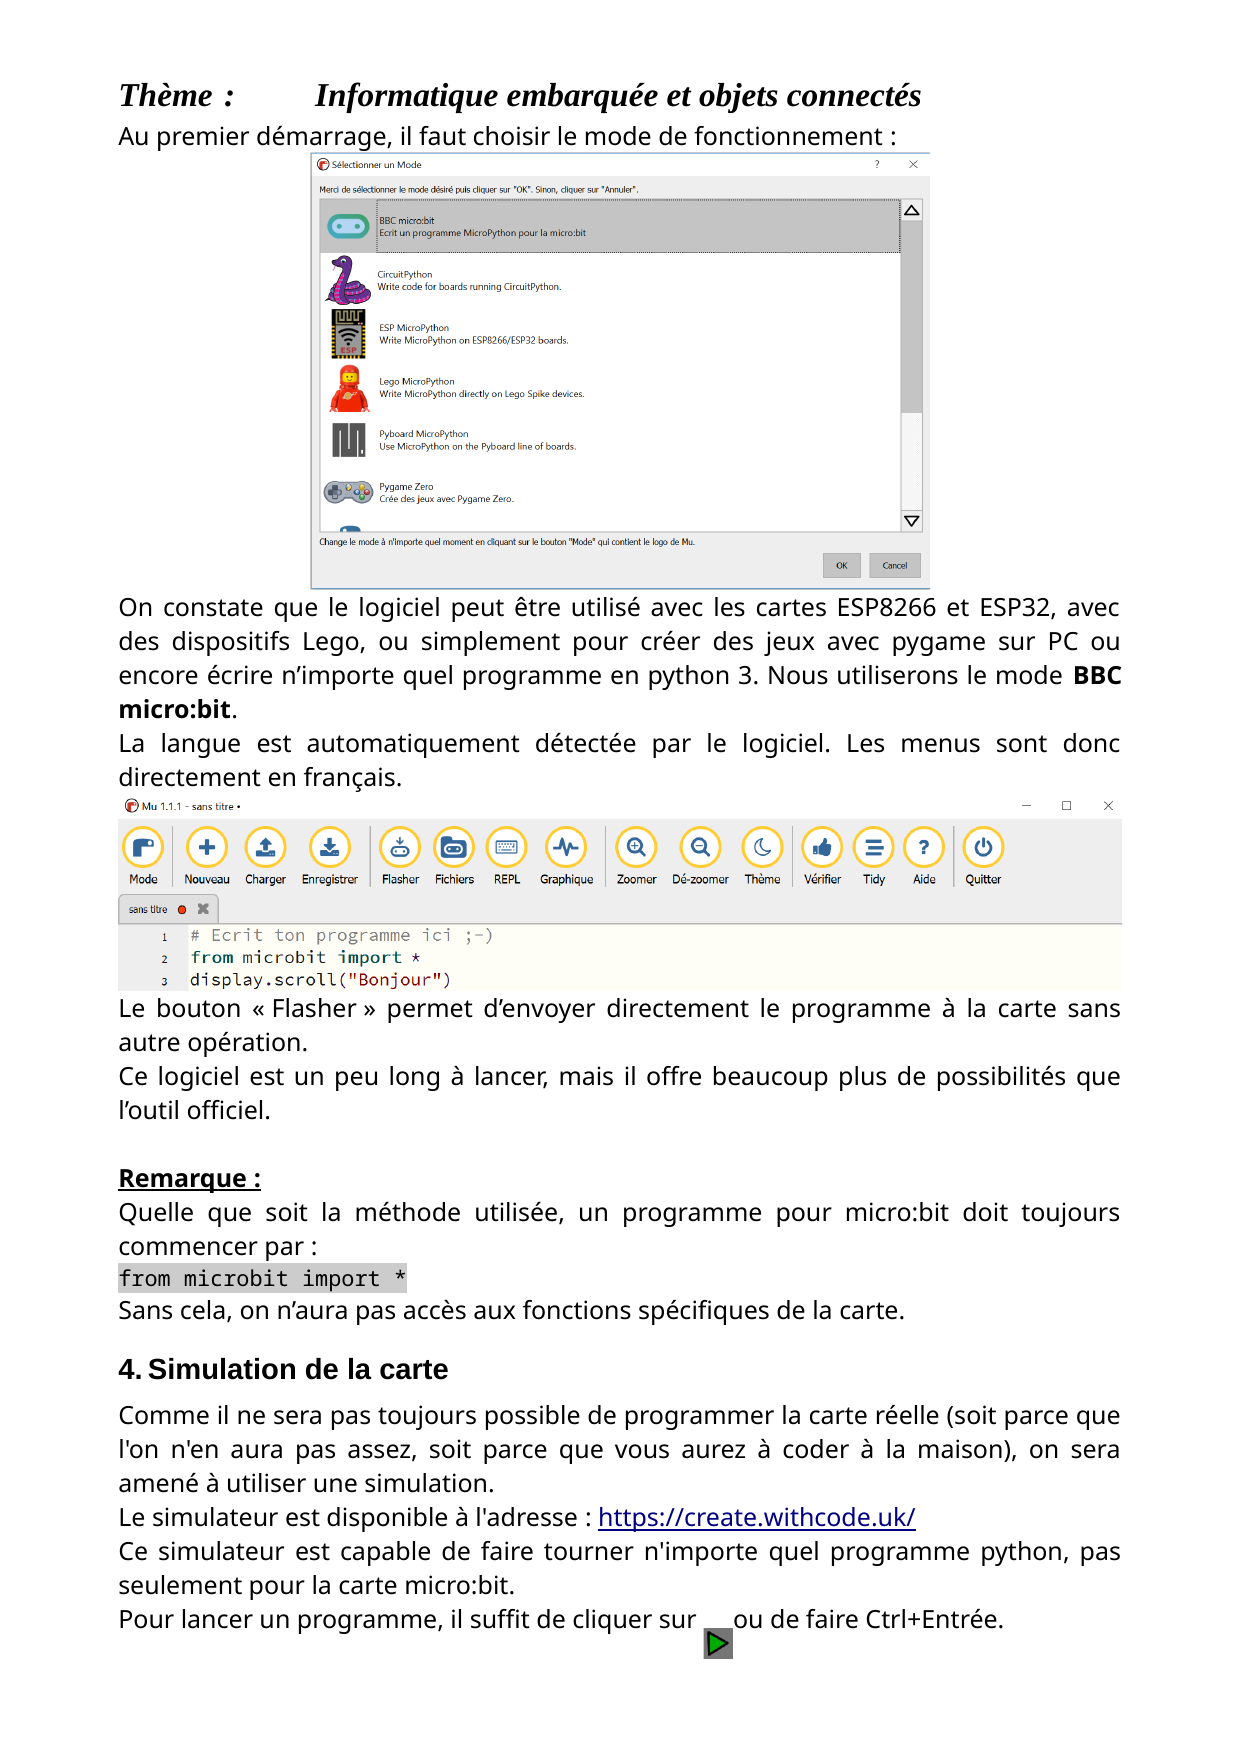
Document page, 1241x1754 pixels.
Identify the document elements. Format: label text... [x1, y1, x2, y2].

text Remarque : [118, 1161, 1122, 1195]
text Le bouton « Flasher » permet d’envoyer directement le programme à la carte sans autre opération. [118, 991, 1122, 1058]
text Ce logiciel est un peu long à lancer, mais il offre beaucoup plus de possibilités que l’outil officiel. [118, 1058, 1122, 1127]
text Sans cela, on n’aura pas accès aux fonctions spécifiques de la carte. [118, 1293, 1122, 1327]
text Au premier démarrage, il faut choisir le mode de fonctionnement : [118, 118, 1122, 152]
text from microbit import * [407, 1263, 1122, 1293]
text Pour lancer un programme, il suffit de cliquer sur ou de faire Ctrl+Entrée. [118, 1602, 1122, 1658]
text Ce simulateur est capable de faire tourner n'importe quel programme python, pas seulement pour la carte micro:bit. [118, 1534, 1122, 1602]
text Le simulateur est disponible à l'adresse : https://create.withcode.uk/ [118, 1500, 1122, 1534]
text Quelle que soit la méthode utilisée, un programme pour micro:bit doit toujours commencer par : [118, 1195, 1122, 1263]
text Comme il ne sera pas toujours possible de programmer la carte réelle (soit parce que l'on n'en aura pas assez, soit parce que vous aurez à coder à la maison), on sera amené à utiliser une simulation. [118, 1398, 1122, 1500]
text La langue est automatiquement détectée par le logiciel. Les menus sont donc directement en français. [118, 726, 1122, 794]
text On constate que le logiciel peut être utilisé avec les cartes ESP8266 et ESP32, avec des dispositifs Lego, ou simplement pour créer des jeux avec pygame sur PC ou encore écrire n’importe quel programme en python 3. Nous utiliserons le mode BBC micro:bit. [118, 152, 1122, 726]
subtitle Simulation de la carte [118, 1352, 1122, 1385]
